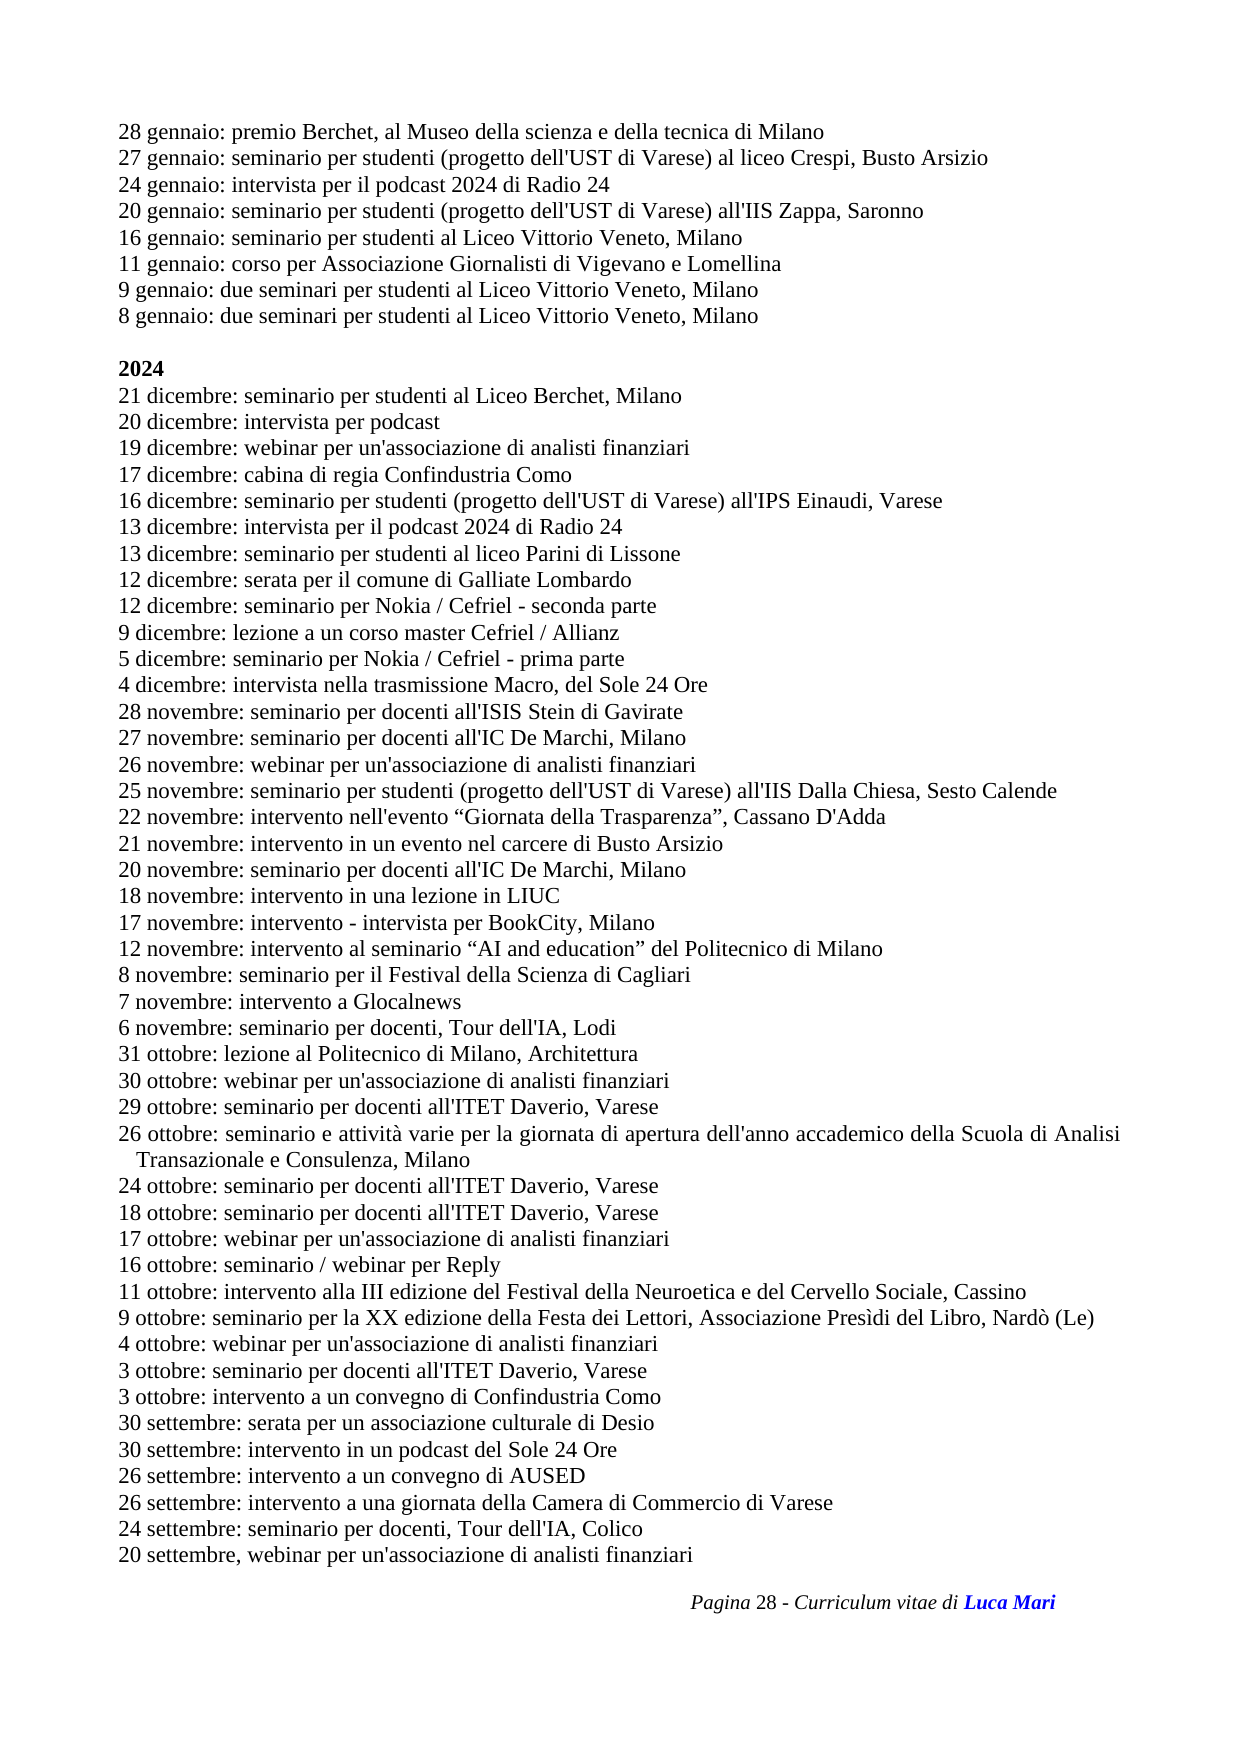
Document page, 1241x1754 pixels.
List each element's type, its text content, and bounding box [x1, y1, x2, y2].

text 8 gennaio: due seminari per studenti al Liceo Vittorio Veneto, Milano [118, 303, 1122, 329]
text 20 gennaio: seminario per studenti (progetto dell'UST di Varese) all'IIS Zappa, Saronno [118, 197, 1122, 223]
text 6 novembre: seminario per docenti, Tour dell'IA, Lodi [118, 1014, 1122, 1041]
text 21 dicembre: seminario per studenti al Liceo Berchet, Milano [118, 382, 1122, 408]
text 24 settembre: seminario per docenti, Tour dell'IA, Colico [118, 1515, 1122, 1541]
text 18 ottobre: seminario per docenti all'ITET Daverio, Varese [118, 1199, 1122, 1225]
text 26 settembre: intervento a una giornata della Camera di Commercio di Varese [118, 1488, 1122, 1515]
text 17 dicembre: cabina di regia Confindustria Como [118, 461, 1122, 487]
text 20 novembre: seminario per docenti all'IC De Marchi, Milano [118, 856, 1122, 882]
text 24 ottobre: seminario per docenti all'ITET Daverio, Varese [118, 1172, 1122, 1199]
text 12 dicembre: seminario per Nokia / Cefriel - seconda parte [118, 592, 1122, 619]
text 16 dicembre: seminario per studenti (progetto dell'UST di Varese) all'IPS Einaudi, Varese [118, 487, 1122, 513]
text 30 settembre: intervento in un podcast del Sole 24 Ore [118, 1436, 1122, 1462]
text 7 novembre: intervento a Glocalnews [118, 988, 1122, 1014]
text 22 novembre: intervento nell'evento “Giornata della Trasparenza”, Cassano D'Adda [118, 803, 1122, 830]
text 12 novembre: intervento al seminario “AI and education” del Politecnico di Milano [118, 935, 1122, 961]
text 9 gennaio: due seminari per studenti al Liceo Vittorio Veneto, Milano [118, 276, 1122, 303]
text 3 ottobre: seminario per docenti all'ITET Daverio, Varese [118, 1357, 1122, 1383]
text 28 novembre: seminario per docenti all'ISIS Stein di Gavirate [118, 698, 1122, 724]
text 12 dicembre: serata per il comune di Galliate Lombardo [118, 566, 1122, 592]
text 13 dicembre: seminario per studenti al liceo Parini di Lissone [118, 540, 1122, 566]
text 11 ottobre: intervento alla III edizione del Festival della Neuroetica e del Cervello Sociale, Cassino [118, 1278, 1122, 1304]
text 3 ottobre: intervento a un convegno di Confindustria Como [118, 1383, 1122, 1409]
text 9 ottobre: seminario per la XX edizione della Festa dei Lettori, Associazione Presìdi del Libro, Nardò (Le) [118, 1304, 1122, 1330]
text 27 novembre: seminario per docenti all'IC De Marchi, Milano [118, 724, 1122, 751]
text 29 ottobre: seminario per docenti all'ITET Daverio, Varese [118, 1093, 1122, 1119]
text 19 dicembre: webinar per un'associazione di analisti finanziari [118, 434, 1122, 461]
text 5 dicembre: seminario per Nokia / Cefriel - prima parte [118, 645, 1122, 672]
text 17 ottobre: webinar per un'associazione di analisti finanziari [118, 1225, 1122, 1251]
text 25 novembre: seminario per studenti (progetto dell'UST di Varese) all'IIS Dalla Chiesa, Sesto Calende [118, 777, 1122, 803]
text 4 ottobre: webinar per un'associazione di analisti finanziari [118, 1330, 1122, 1357]
text 8 novembre: seminario per il Festival della Scienza di Cagliari [118, 961, 1122, 988]
text 16 ottobre: seminario / webinar per Reply [118, 1251, 1122, 1278]
text 17 novembre: intervento - intervista per BookCity, Milano [118, 909, 1122, 935]
text 21 novembre: intervento in un evento nel carcere di Busto Arsizio [118, 830, 1122, 856]
text 24 gennaio: intervista per il podcast 2024 di Radio 24 [118, 171, 1122, 197]
text 26 settembre: intervento a un convegno di AUSED [118, 1462, 1122, 1488]
text 4 dicembre: intervista nella trasmissione Macro, del Sole 24 Ore [118, 672, 1122, 698]
text 28 gennaio: premio Berchet, al Museo della scienza e della tecnica di Milano [118, 118, 1122, 144]
text 13 dicembre: intervista per il podcast 2024 di Radio 24 [118, 513, 1122, 540]
text 20 dicembre: intervista per podcast [118, 408, 1122, 434]
text 2024 [118, 355, 1122, 382]
text 20 settembre, webinar per un'associazione di analisti finanziari [118, 1541, 1122, 1568]
text 9 dicembre: lezione a un corso master Cefriel / Allianz [118, 619, 1122, 645]
text 30 ottobre: webinar per un'associazione di analisti finanziari [118, 1067, 1122, 1093]
text 27 gennaio: seminario per studenti (progetto dell'UST di Varese) al liceo Crespi, Busto Arsizio [118, 144, 1122, 171]
text 16 gennaio: seminario per studenti al Liceo Vittorio Veneto, Milano [118, 223, 1122, 250]
text 11 gennaio: corso per Associazione Giornalisti di Vigevano e Lomellina [118, 250, 1122, 276]
text 26 novembre: webinar per un'associazione di analisti finanziari [118, 751, 1122, 777]
text 18 novembre: intervento in una lezione in LIUC [118, 882, 1122, 909]
text 26 ottobre: seminario e attività varie per la giornata di apertura dell'anno accademico della Scuola di Analisi Transazionale e Consulenza, Milano [118, 1119, 1122, 1172]
text 30 settembre: serata per un associazione culturale di Desio [118, 1409, 1122, 1436]
text 31 ottobre: lezione al Politecnico di Milano, Architettura [118, 1041, 1122, 1067]
